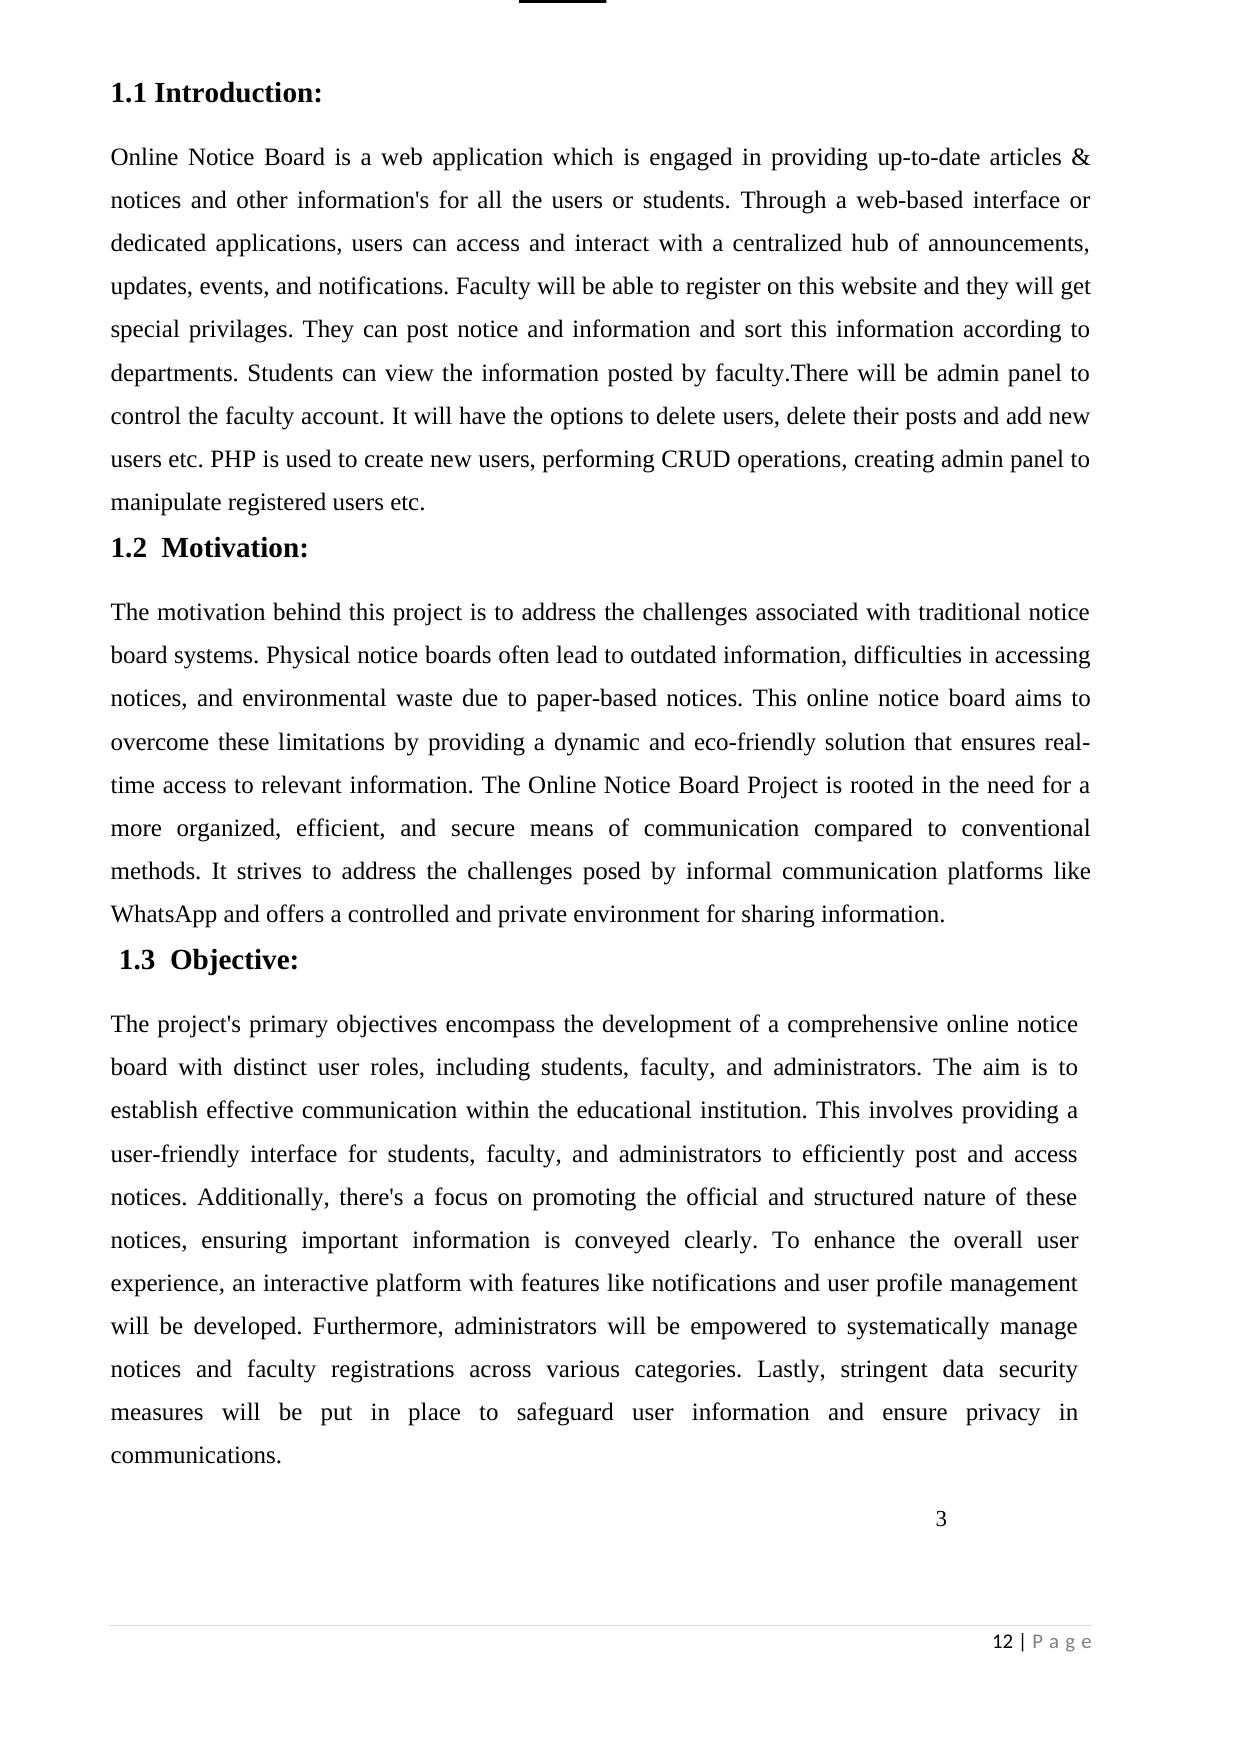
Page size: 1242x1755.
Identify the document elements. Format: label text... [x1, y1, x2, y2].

text 1.2 Motivation: [110, 530, 1092, 564]
text The project's primary objectives encompass the development of a comprehensive online notice board with distinct user roles, including students, faculty, and administrators. The aim is to establish effective communication within the educational institution. This involves providing a user-friendly interface for students, faculty, and administrators to efficiently post and access notices. Additionally, there's a focus on promoting the official and structured nature of these notices, ensuring important information is conveyed clearly. To enhance the overall user experience, an interactive platform with features like notifications and user profile management will be developed. Furthermore, administrators will be empowered to systematically manage notices and faculty registrations across various categories. Lastly, stringent data security measures will be put in place to safeguard user information and ensure privacy in communications. [110, 1009, 1079, 1469]
list Introduction: [110, 75, 1092, 108]
text 1.3 Objective: [119, 942, 1092, 976]
text Online Notice Board is a web application which is engaged in providing up-to-date articles & notices and other information's for all the users or students. Through a web-based interface or dedicated applications, users can access and interact with a centralized hub of announcements, updates, events, and notifications. Faculty will be able to register on this website and they will get special privilages. They can post notice and information and sort this information according to departments. Students can view the information posted by faculty.There will be admin panel to control the faculty account. It will have the options to delete users, delete their posts and add new users etc. PHP is used to create new users, performing CRUD operations, creating admin panel to manipulate registered users etc. [110, 142, 1092, 516]
text The motivation behind this project is to address the challenges associated with traditional notice board systems. Physical notice boards often lead to outdated information, difficulties in accessing notices, and environmental waste due to paper-based notices. This online notice board aims to overcome these limitations by providing a dynamic and eco-friendly solution that ensures real-time access to relevant information. The Online Notice Board Project is rooted in the need for a more organized, efficient, and secure means of communication compared to conventional methods. It strives to address the challenges posed by informal communication platforms like WhatsApp and offers a controlled and private environment for sharing information. [110, 597, 1092, 928]
text 3 [935, 1504, 1092, 1531]
